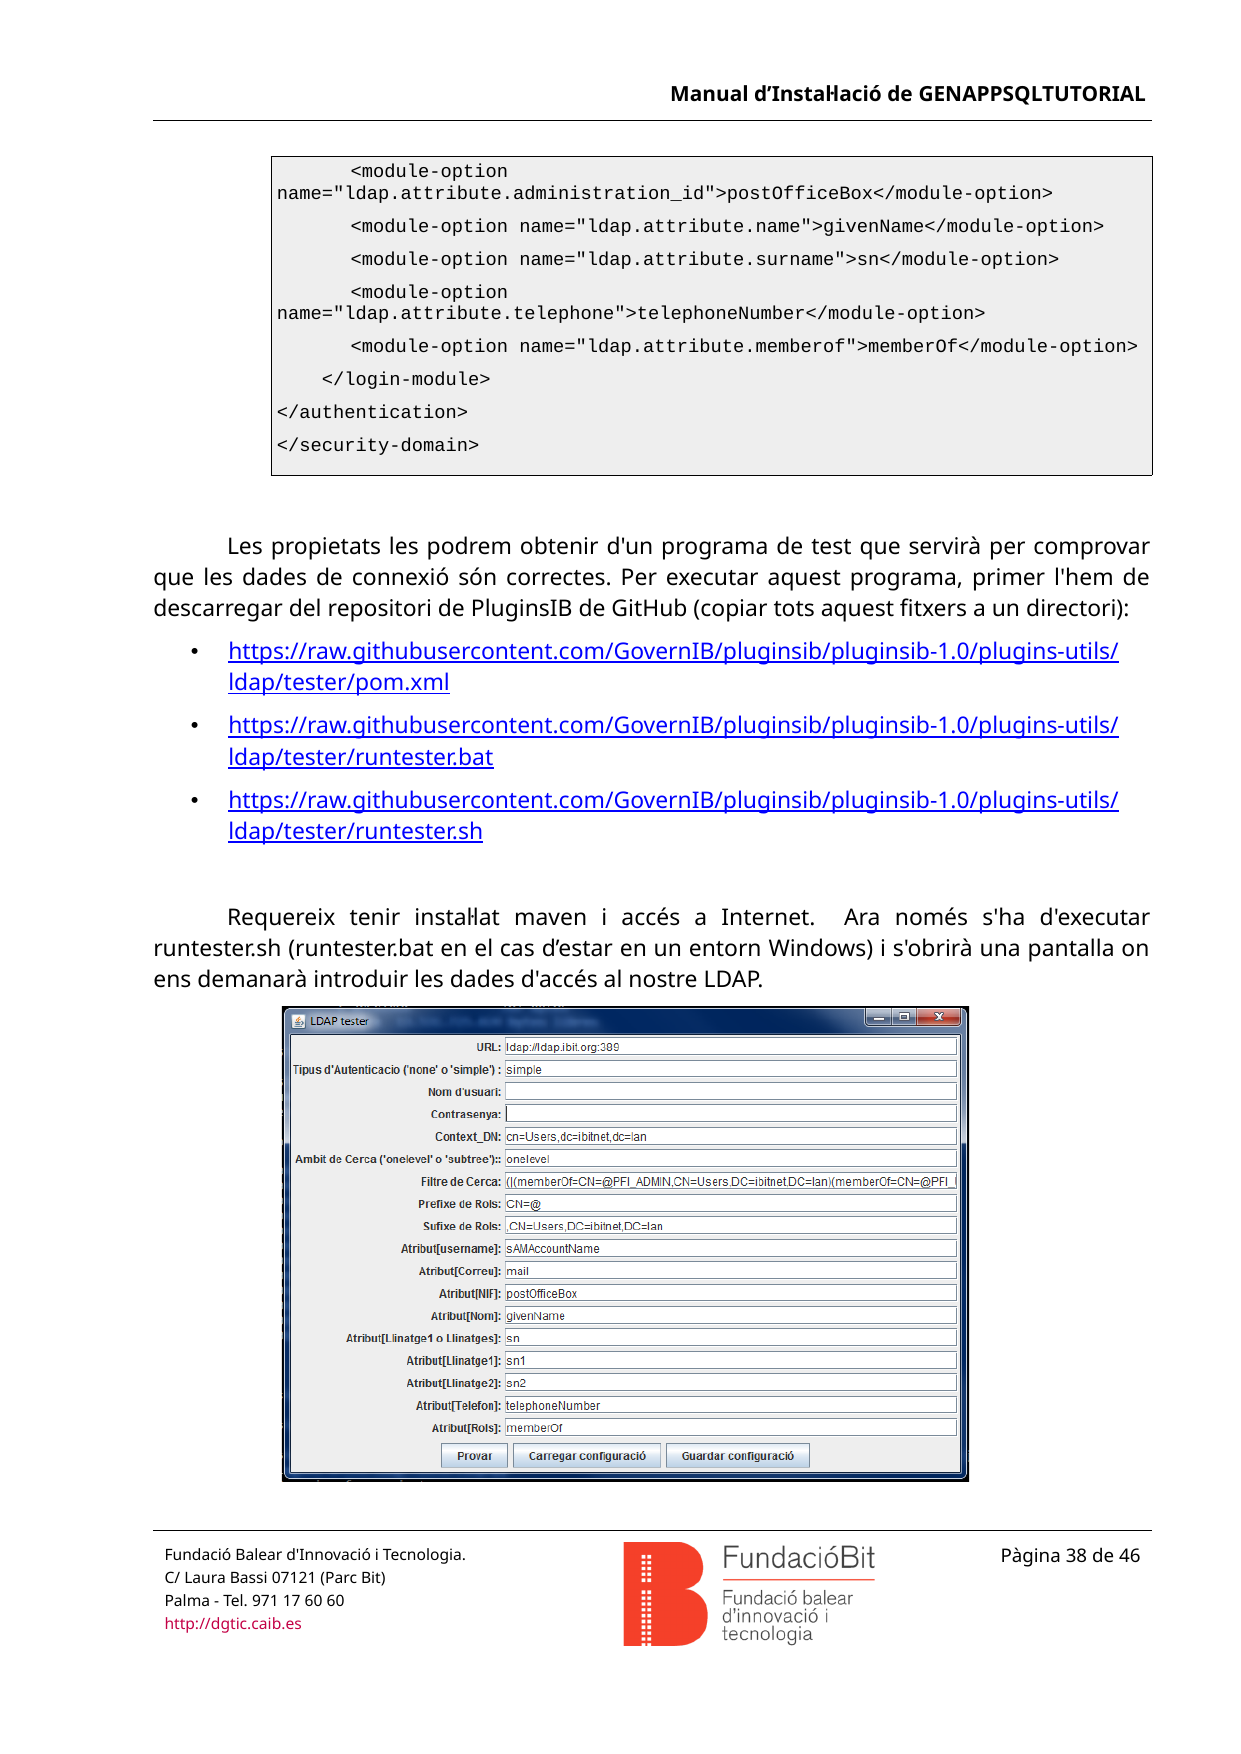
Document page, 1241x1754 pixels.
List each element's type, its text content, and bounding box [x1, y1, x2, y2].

text Les propietats les podrem obtenir d'un programa de test que servirà per comprovar que les dades de connexió són correctes. Per executar aquest programa, primer l'hem de descarregar del repositori de PluginsIB de GitHub (copiar tots aquest fitxers a un directori): [153, 529, 1152, 623]
table_header <module-option name="ldap.attribute.administration_id">postOfficeBox</module-option> <module-option name="ldap.attribute.name">givenName</module-option> <module-option name="ldap.attribute.surname">sn</module-option> <module-option name="ldap.attribute.telephone">telephoneNumber</module-option> <module-option name="ldap.attribute.memberof">memberOf</module-option> </login-module> </authentication> </security-domain> [272, 157, 1152, 475]
list https://raw.githubusercontent.com/GovernIB/pluginsib/pluginsib-1.0/plugins-utils/ldap/tester/pom.xml [191, 635, 1152, 698]
list https://raw.githubusercontent.com/GovernIB/pluginsib/pluginsib-1.0/plugins-utils/ldap/tester/runtester.bat [191, 709, 1152, 772]
text Requereix tenir instal·lat maven i accés a Internet. Ara només s'ha d'executar runtester.sh (runtester.bat en el cas d’estar en un entorn Windows) i s'obrirà una pantalla on ens demanarà introduir les dades d'accés al nostre LDAP. [153, 901, 1152, 995]
picture [623, 1542, 875, 1646]
list https://raw.githubusercontent.com/GovernIB/pluginsib/pluginsib-1.0/plugins-utils/ldap/tester/runtester.sh [191, 784, 1152, 846]
picture [281, 1006, 970, 1482]
